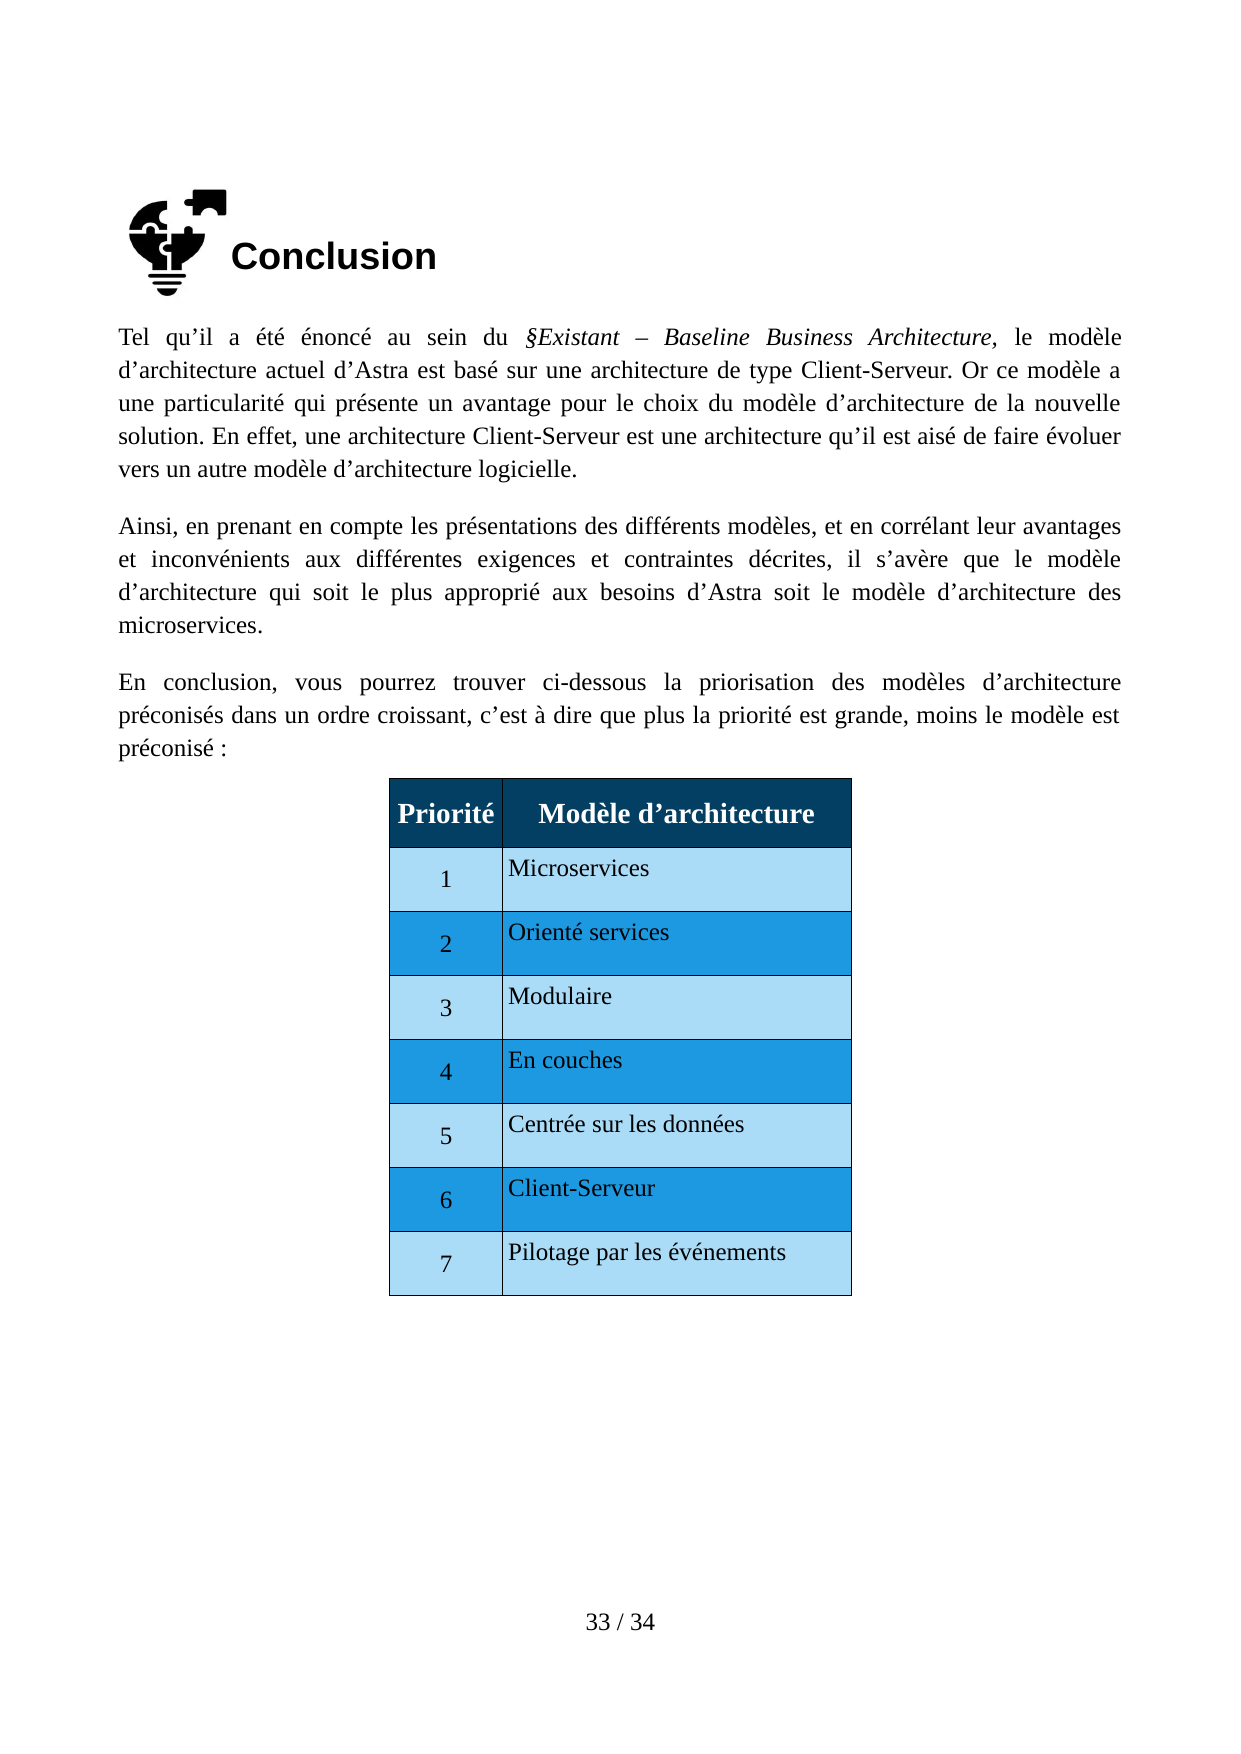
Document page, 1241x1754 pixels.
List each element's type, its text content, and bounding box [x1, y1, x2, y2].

text En conclusion, vous pourrez trouver ci-dessous la priorisation des modèles d’architecture préconisés dans un ordre croissant, c’est à dire que plus la priorité est grande, moins le modèle est préconisé : [118, 667, 1122, 762]
table_cell 4 [390, 1040, 502, 1103]
table_cell Client-Serveur [503, 1168, 851, 1231]
table_cell 7 [390, 1232, 502, 1295]
table_header Modèle d’architecture [503, 779, 851, 847]
text Tel qu’il a été énoncé au sein du §Existant – Baseline Business Architecture, le modèle d’architecture actuel d’Astra est basé sur une architecture de type Client-Serveur. Or ce modèle a une particularité qui présente un avantage pour le choix du modèle d’architecture de la nouvelle solution. En effet, une architecture Client-Serveur est une architecture qu’il est aisé de faire évoluer vers un autre modèle d’architecture logicielle. [118, 322, 1122, 483]
table_cell En couches [503, 1040, 851, 1103]
table_cell 5 [390, 1104, 502, 1167]
table_cell 1 [390, 848, 502, 911]
table_cell Modulaire [503, 976, 851, 1039]
text Ainsi, en prenant en compte les présentations des différents modèles, et en corrélant leur avantages et inconvénients aux différentes exigences et contraintes décrites, il s’avère que le modèle d’architecture qui soit le plus approprié aux besoins d’Astra soit le modèle d’architecture des microservices. [118, 511, 1122, 639]
table_cell Microservices [503, 848, 851, 911]
subtitle Conclusion [231, 234, 1122, 277]
picture [121, 182, 231, 303]
table_cell 6 [390, 1168, 502, 1231]
table_cell 2 [390, 912, 502, 975]
table_cell Pilotage par les événements [503, 1232, 851, 1295]
table_cell Centrée sur les données [503, 1104, 851, 1167]
table_cell 3 [390, 976, 502, 1039]
table_header Priorité [390, 779, 502, 847]
table_cell Orienté services [503, 912, 851, 975]
